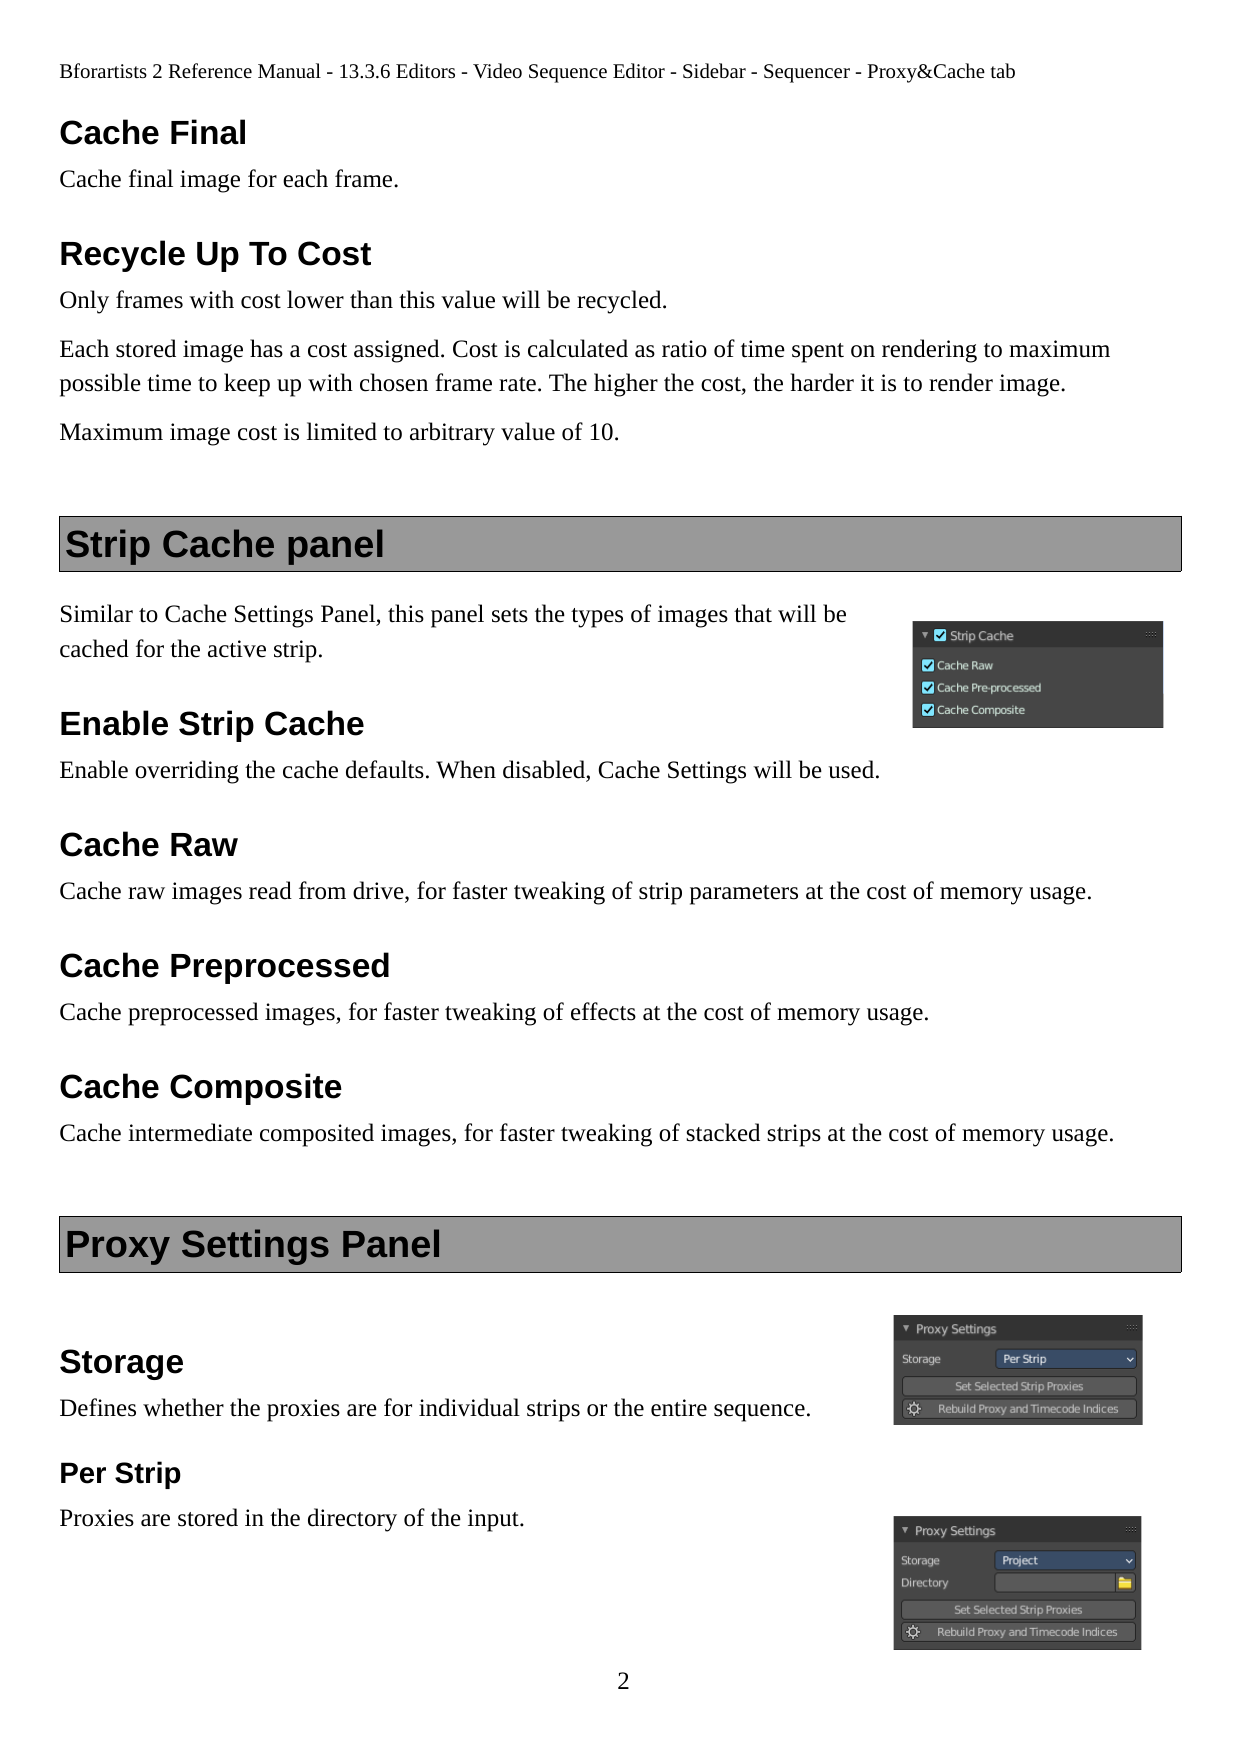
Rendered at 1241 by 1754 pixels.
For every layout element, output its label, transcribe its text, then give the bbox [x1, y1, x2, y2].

table_header Proxy Settings Panel [60, 1217, 1181, 1272]
text Defines whether the proxies are for individual strips or the entire sequence. [59, 1393, 893, 1421]
text Maximum image cost is limited to arbitrary value of 10. [59, 417, 1181, 446]
subtitle Cache Composite [59, 1067, 1181, 1106]
text Only frames with cost lower than this value will be recycled. [59, 285, 1181, 313]
subtitle Enable Strip Cache [59, 704, 1181, 743]
picture [912, 621, 1164, 728]
subtitle Storage [59, 1342, 893, 1380]
text Each stored image has a cost assigned. Cost is calculated as ratio of time spent on rendering to maximum possible time to keep up with chosen frame rate. The higher the cost, the harder it is to render image. [59, 334, 1181, 397]
text Cache raw images read from drive, for faster tweaking of strip parameters at the cost of memory usage. [59, 876, 1181, 905]
text Proxies are stored in the directory of the input. [59, 1503, 1181, 1531]
subtitle Cache Preprocessed [59, 946, 1181, 985]
subtitle Recycle Up To Cost [59, 234, 1181, 272]
subtitle Cache Raw [59, 825, 1181, 864]
text Cache final image for each frame. [59, 164, 1181, 192]
picture [893, 1315, 1143, 1425]
text Similar to Cache Settings Panel, this panel sets the types of images that will be cached for the active strip. [59, 599, 1181, 663]
subtitle Cache Final [59, 113, 1181, 151]
subtitle [1143, 1342, 1181, 1380]
text Cache intermediate composited images, for faster tweaking of stacked strips at the cost of memory usage. [59, 1118, 1181, 1147]
text Enable overriding the cache defaults. When disabled, Cache Settings will be used. [59, 755, 1181, 784]
table_header Strip Cache panel [60, 517, 1181, 571]
subtitle Per Strip [59, 1456, 1181, 1490]
text Cache preprocessed images, for faster tweaking of effects at the cost of memory usage. [59, 997, 1181, 1026]
picture [893, 1516, 1142, 1650]
